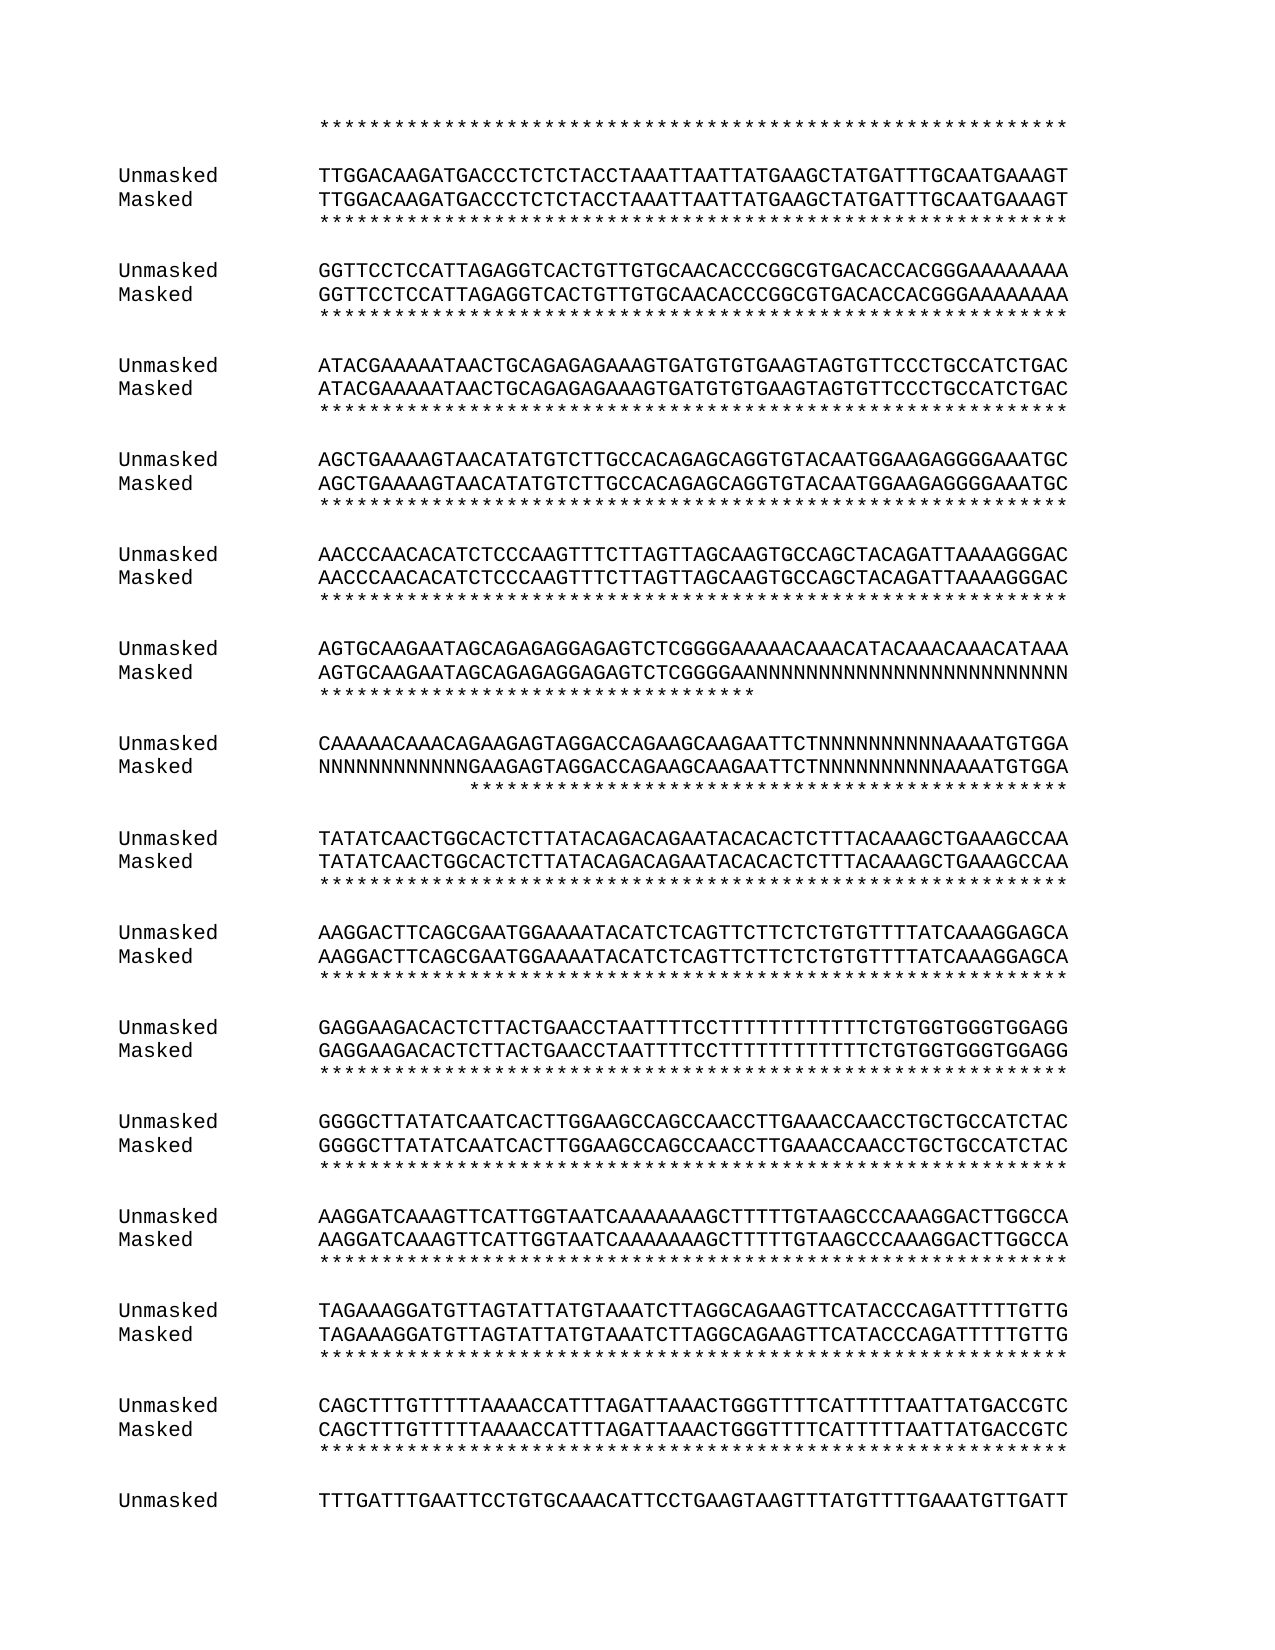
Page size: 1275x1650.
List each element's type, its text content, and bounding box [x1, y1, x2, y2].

text Unmasked AGCTGAAAAGTAACATATGTCTTGCCACAGAGCAGGTGTACAATGGAAGAGGGGAAATGC [118, 449, 1157, 473]
text Unmasked TAGAAAGGATGTTAGTATTATGTAAATCTTAGGCAGAAGTTCATACCCAGATTTTTGTTG [118, 1300, 1157, 1324]
text ************************************************************ [118, 496, 1157, 520]
text Masked AACCCAACACATCTCCCAAGTTTCTTAGTTAGCAAGTGCCAGCTACAGATTAAAAGGGAC [118, 567, 1157, 591]
text Masked AAGGATCAAAGTTCATTGGTAATCAAAAAAAGCTTTTTGTAAGCCCAAAGGACTTGGCCA [118, 1229, 1157, 1253]
text Masked TAGAAAGGATGTTAGTATTATGTAAATCTTAGGCAGAAGTTCATACCCAGATTTTTGTTG [118, 1324, 1157, 1348]
text ************************************************************ [118, 1253, 1157, 1277]
text Unmasked CAGCTTTGTTTTTAAAACCATTTAGATTAAACTGGGTTTTCATTTTTAATTATGACCGTC [118, 1395, 1157, 1419]
text Unmasked CAAAAACAAACAGAAGAGTAGGACCAGAAGCAAGAATTCTNNNNNNNNNNAAAATGTGGA [118, 733, 1157, 757]
text Unmasked TTTGATTTGAATTCCTGTGCAAACATTCCTGAAGTAAGTTTATGTTTTGAAATGTTGATT [118, 1489, 1157, 1513]
text Unmasked AACCCAACACATCTCCCAAGTTTCTTAGTTAGCAAGTGCCAGCTACAGATTAAAAGGGAC [118, 544, 1157, 567]
text Masked GGTTCCTCCATTAGAGGTCACTGTTGTGCAACACCCGGCGTGACACCACGGGAAAAAAAA [118, 284, 1157, 307]
text ************************************************************ [118, 213, 1157, 236]
text Masked GGGGCTTATATCAATCACTTGGAAGCCAGCCAACCTTGAAACCAACCTGCTGCCATCTAC [118, 1135, 1157, 1158]
text *********************************** [118, 686, 1157, 709]
text ************************************************************ [118, 307, 1157, 331]
text ************************************************************ [118, 1348, 1157, 1371]
text Unmasked AGTGCAAGAATAGCAGAGAGGAGAGTCTCGGGGAAAAACAAACATACAAACAAACATAAA [118, 638, 1157, 662]
text ************************************************************ [118, 402, 1157, 426]
text ************************************************************ [118, 1442, 1157, 1466]
text Masked TTGGACAAGATGACCCTCTCTACCTAAATTAATTATGAAGCTATGATTTGCAATGAAAGT [118, 189, 1157, 213]
text ************************************************************ [118, 1158, 1157, 1182]
text ************************************************************ [118, 1064, 1157, 1088]
text Masked TATATCAACTGGCACTCTTATACAGACAGAATACACACTCTTTACAAAGCTGAAAGCCAA [118, 851, 1157, 875]
text Unmasked AAGGATCAAAGTTCATTGGTAATCAAAAAAAGCTTTTTGTAAGCCCAAAGGACTTGGCCA [118, 1206, 1157, 1229]
text Masked AAGGACTTCAGCGAATGGAAAATACATCTCAGTTCTTCTCTGTGTTTTATCAAAGGAGCA [118, 946, 1157, 969]
text Unmasked TATATCAACTGGCACTCTTATACAGACAGAATACACACTCTTTACAAAGCTGAAAGCCAA [118, 827, 1157, 851]
text Masked AGTGCAAGAATAGCAGAGAGGAGAGTCTCGGGGAANNNNNNNNNNNNNNNNNNNNNNNNN [118, 662, 1157, 686]
text ************************************************************ [118, 118, 1157, 142]
text ************************************************************ [118, 875, 1157, 898]
text Masked CAGCTTTGTTTTTAAAACCATTTAGATTAAACTGGGTTTTCATTTTTAATTATGACCGTC [118, 1419, 1157, 1442]
text Unmasked GGTTCCTCCATTAGAGGTCACTGTTGTGCAACACCCGGCGTGACACCACGGGAAAAAAAA [118, 260, 1157, 284]
text Unmasked GGGGCTTATATCAATCACTTGGAAGCCAGCCAACCTTGAAACCAACCTGCTGCCATCTAC [118, 1111, 1157, 1135]
text Masked NNNNNNNNNNNNGAAGAGTAGGACCAGAAGCAAGAATTCTNNNNNNNNNNAAAATGTGGA [118, 757, 1157, 780]
text Masked GAGGAAGACACTCTTACTGAACCTAATTTTCCTTTTTTTTTTTTCTGTGGTGGGTGGAGG [118, 1040, 1157, 1064]
text ************************************************************ [118, 591, 1157, 615]
text Unmasked AAGGACTTCAGCGAATGGAAAATACATCTCAGTTCTTCTCTGTGTTTTATCAAAGGAGCA [118, 922, 1157, 946]
text Unmasked TTGGACAAGATGACCCTCTCTACCTAAATTAATTATGAAGCTATGATTTGCAATGAAAGT [118, 165, 1157, 189]
text Masked ATACGAAAAATAACTGCAGAGAGAAAGTGATGTGTGAAGTAGTGTTCCCTGCCATCTGAC [118, 378, 1157, 402]
text Unmasked GAGGAAGACACTCTTACTGAACCTAATTTTCCTTTTTTTTTTTTCTGTGGTGGGTGGAGG [118, 1017, 1157, 1040]
text Unmasked ATACGAAAAATAACTGCAGAGAGAAAGTGATGTGTGAAGTAGTGTTCCCTGCCATCTGAC [118, 354, 1157, 378]
text ************************************************ [118, 780, 1157, 804]
text Masked AGCTGAAAAGTAACATATGTCTTGCCACAGAGCAGGTGTACAATGGAAGAGGGGAAATGC [118, 473, 1157, 496]
text ************************************************************ [118, 969, 1157, 993]
